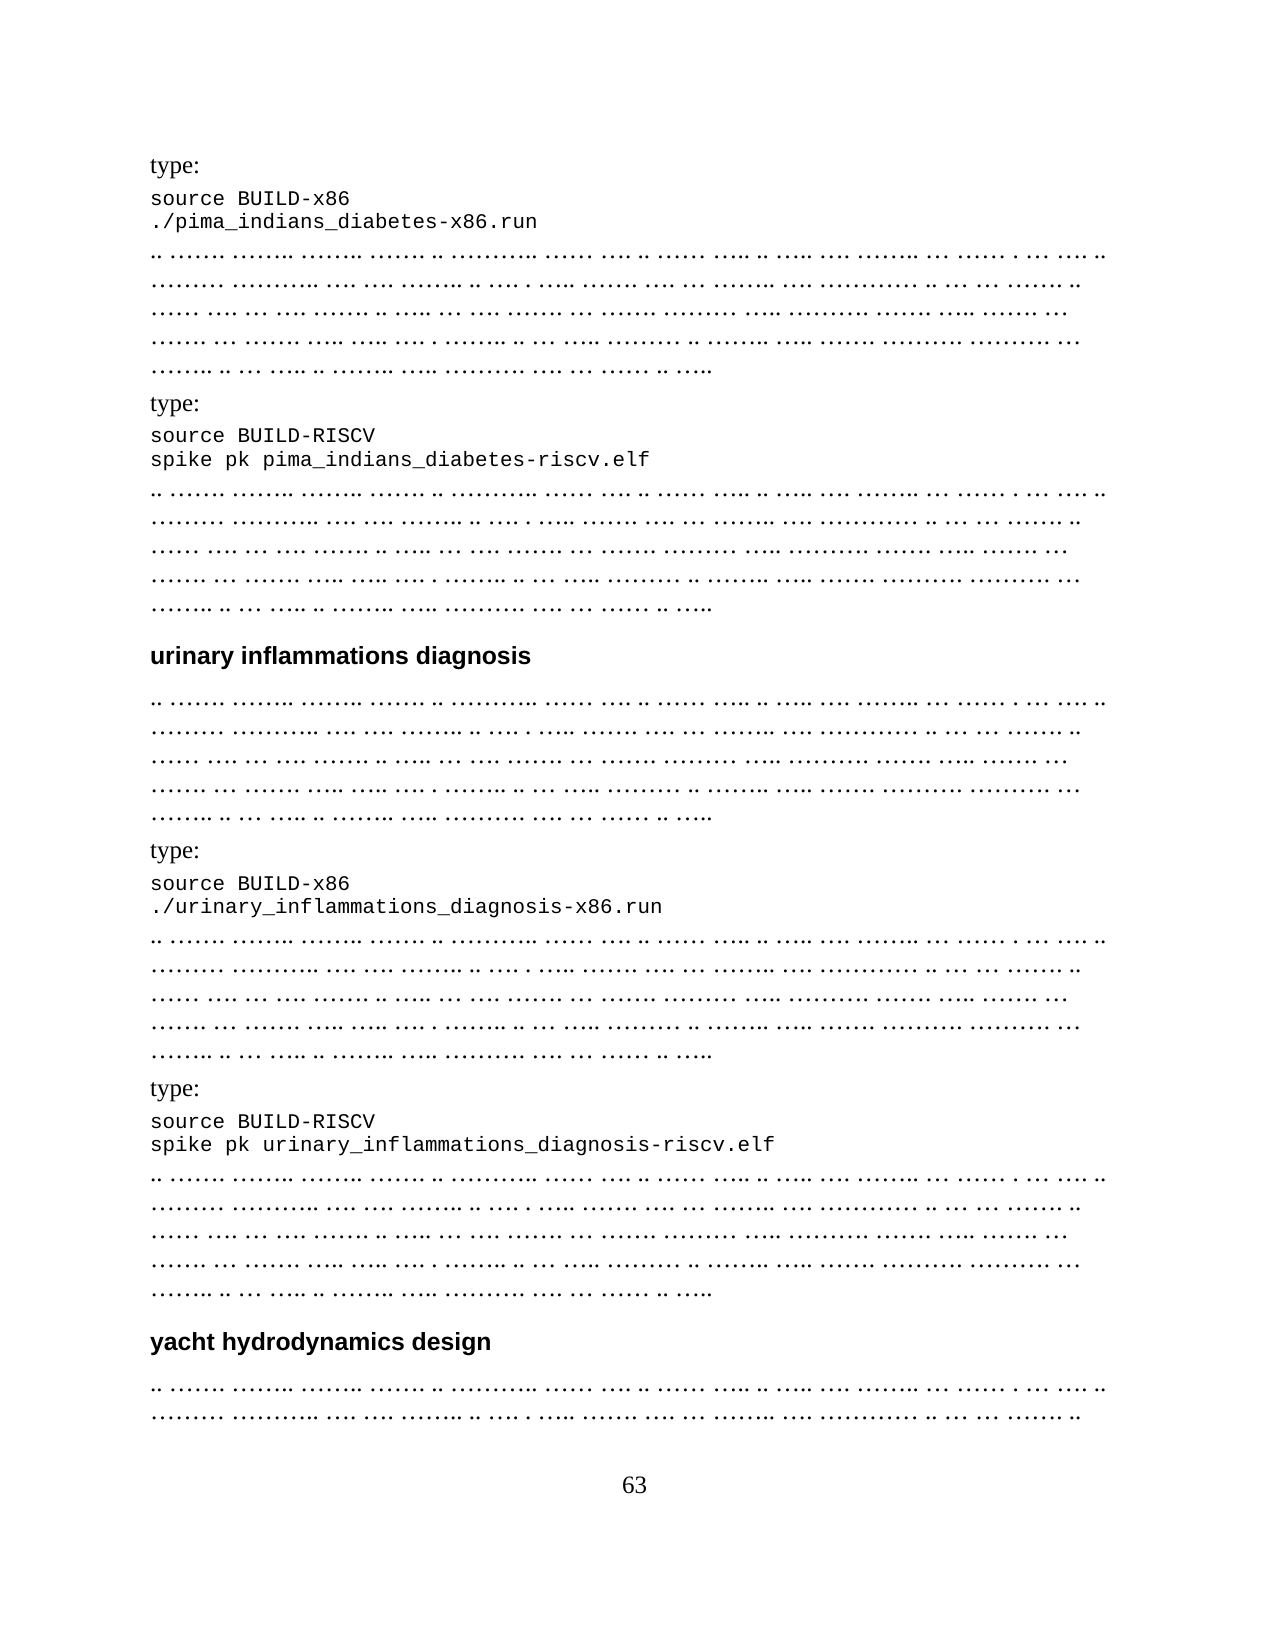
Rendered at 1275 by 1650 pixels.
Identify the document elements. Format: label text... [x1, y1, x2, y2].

text source BUILD-RISCV [150, 425, 1125, 449]
text spike pk urinary_inflammations_diagnosis-riscv.elf [150, 1134, 1125, 1158]
text .. ……. …….. …….. ……. .. ……….. …… …. .. …… ….. .. ….. …. …….. … …… . … …. .. ……… ……….. …. …. …….. .. …. . ….. ……. …. … …….. …. ………… .. … … ……. .. …… …. … …. ……. .. ….. … …. ……. … ……. ……… ….. ………. ……. ….. ……. … ……. … ……. ….. ….. …. . …….. .. … ….. ……… .. …….. ….. ……. ………. ………. … …….. .. … ….. .. …….. ….. ………. …. … …… .. ….. [150, 682, 1125, 826]
text type: [150, 1073, 1125, 1102]
text .. ……. …….. …….. ……. .. ……….. …… …. .. …… ….. .. ….. …. …….. … …… . … …. .. ……… ……….. …. …. …….. .. …. . ….. ……. …. … …….. …. ………… .. … … ……. .. …… …. … …. ……. .. ….. … …. ……. … ……. ……… ….. ………. ……. ….. ……. … ……. … ……. ….. ….. …. . …….. .. … ….. ……… .. …….. ….. ……. ………. ………. … …….. .. … ….. .. …….. ….. ………. …. … …… .. ….. [150, 235, 1125, 379]
text .. ……. …….. …….. ……. .. ……….. …… …. .. …… ….. .. ….. …. …….. … …… . … …. .. ……… ……….. …. …. …….. .. …. . ….. ……. …. … …….. …. ………… .. … … ……. .. …… …. … …. ……. .. ….. … …. ……. … ……. ……… ….. ………. ……. ….. ……. … ……. … ……. ….. ….. …. . …….. .. … ….. ……… .. …….. ….. ……. ………. ………. … …….. .. … ….. .. …….. ….. ………. …. … …… .. ….. [150, 1158, 1125, 1302]
text ./urinary_inflammations_diagnosis-x86.run [150, 897, 1125, 920]
subtitle yacht hydrodynamics design [150, 1327, 1125, 1355]
text type: [150, 835, 1125, 864]
text .. ……. …….. …….. ……. .. ……….. …… …. .. …… ….. .. ….. …. …….. … …… . … …. .. ……… ……….. …. …. …….. .. …. . ….. ……. …. … …….. …. ………… .. … … ……. .. [150, 1368, 1125, 1425]
text source BUILD-x86 [150, 873, 1125, 897]
subtitle urinary inflammations diagnosis [150, 641, 1125, 670]
text .. ……. …….. …….. ……. .. ……….. …… …. .. …… ….. .. ….. …. …….. … …… . … …. .. ……… ……….. …. …. …….. .. …. . ….. ……. …. … …….. …. ………… .. … … ……. .. …… …. … …. ……. .. ….. … …. ……. … ……. ……… ….. ………. ……. ….. ……. … ……. … ……. ….. ….. …. . …….. .. … ….. ……… .. …….. ….. ……. ………. ………. … …….. .. … ….. .. …….. ….. ………. …. … …… .. ….. [150, 920, 1125, 1064]
text .. ……. …….. …….. ……. .. ……….. …… …. .. …… ….. .. ….. …. …….. … …… . … …. .. ……… ……….. …. …. …….. .. …. . ….. ……. …. … …….. …. ………… .. … … ……. .. …… …. … …. ……. .. ….. … …. ……. … ……. ……… ….. ………. ……. ….. ……. … ……. … ……. ….. ….. …. . …….. .. … ….. ……… .. …….. ….. ……. ………. ………. … …….. .. … ….. .. …….. ….. ………. …. … …… .. ….. [150, 473, 1125, 616]
text type: [150, 150, 1125, 179]
text type: [150, 388, 1125, 416]
text spike pk pima_indians_diabetes-riscv.elf [150, 449, 1125, 473]
text source BUILD-RISCV [150, 1111, 1125, 1134]
text source BUILD-x86 [150, 188, 1125, 211]
text ./pima_indians_diabetes-x86.run [150, 211, 1125, 235]
